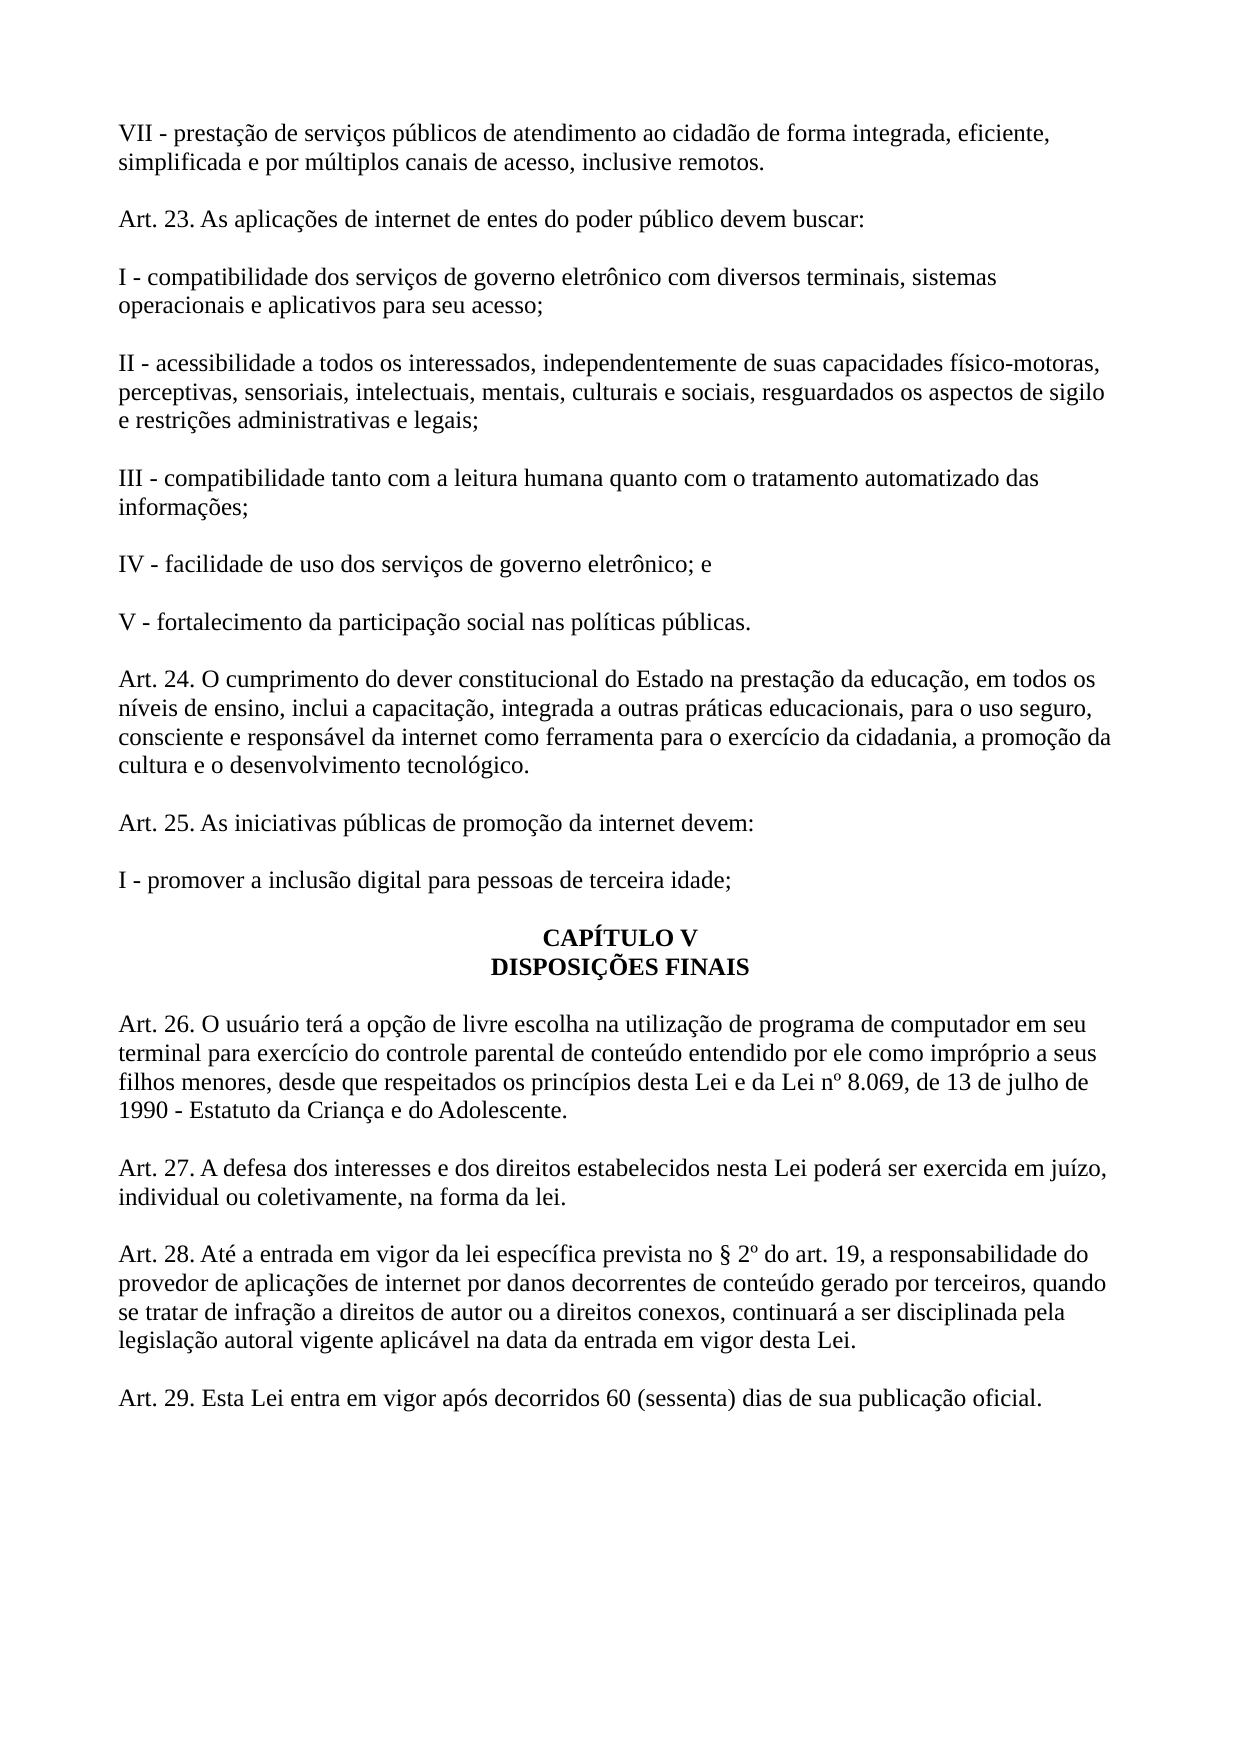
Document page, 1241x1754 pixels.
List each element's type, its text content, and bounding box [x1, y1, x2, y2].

text II - acessibilidade a todos os interessados, independentemente de suas capacidades físico-motoras, perceptivas, sensoriais, intelectuais, mentais, culturais e sociais, resguardados os aspectos de sigilo e restrições administrativas e legais; [118, 348, 1122, 434]
text Art. 28. Até a entrada em vigor da lei específica prevista no § 2º do art. 19, a responsabilidade do provedor de aplicações de internet por danos decorrentes de conteúdo gerado por terceiros, quando se tratar de infração a direitos de autor ou a direitos conexos, continuará a ser disciplinada pela legislação autoral vigente aplicável na data da entrada em vigor desta Lei. [118, 1239, 1122, 1354]
text CAPÍTULO V [118, 923, 1122, 952]
text IV - facilidade de uso dos serviços de governo eletrônico; e [118, 549, 1122, 578]
text I - promover a inclusão digital para pessoas de terceira idade; [118, 866, 1122, 894]
text Art. 27. A defesa dos interesses e dos direitos estabelecidos nesta Lei poderá ser exercida em juízo, individual ou coletivamente, na forma da lei. [118, 1153, 1122, 1211]
text Art. 23. As aplicações de internet de entes do poder público devem buscar: [118, 204, 1122, 233]
text Art. 29. Esta Lei entra em vigor após decorridos 60 (sessenta) dias de sua publicação oficial. [118, 1383, 1122, 1412]
text DISPOSIÇÕES FINAIS [118, 952, 1122, 981]
text III - compatibilidade tanto com a leitura humana quanto com o tratamento automatizado das informações; [118, 463, 1122, 521]
text I - compatibilidade dos serviços de governo eletrônico com diversos terminais, sistemas operacionais e aplicativos para seu acesso; [118, 262, 1122, 319]
text VII - prestação de serviços públicos de atendimento ao cidadão de forma integrada, eficiente, simplificada e por múltiplos canais de acesso, inclusive remotos. [118, 118, 1122, 176]
text Art. 24. O cumprimento do dever constitucional do Estado na prestação da educação, em todos os níveis de ensino, inclui a capacitação, integrada a outras práticas educacionais, para o uso seguro, consciente e responsável da internet como ferramenta para o exercício da cidadania, a promoção da cultura e o desenvolvimento tecnológico. [118, 664, 1122, 779]
text V - fortalecimento da participação social nas políticas públicas. [118, 607, 1122, 636]
text Art. 26. O usuário terá a opção de livre escolha na utilização de programa de computador em seu terminal para exercício do controle parental de conteúdo entendido por ele como impróprio a seus filhos menores, desde que respeitados os princípios desta Lei e da Lei nº 8.069, de 13 de julho de 1990 - Estatuto da Criança e do Adolescente. [118, 1009, 1122, 1124]
text Art. 25. As iniciativas públicas de promoção da internet devem: [118, 808, 1122, 837]
